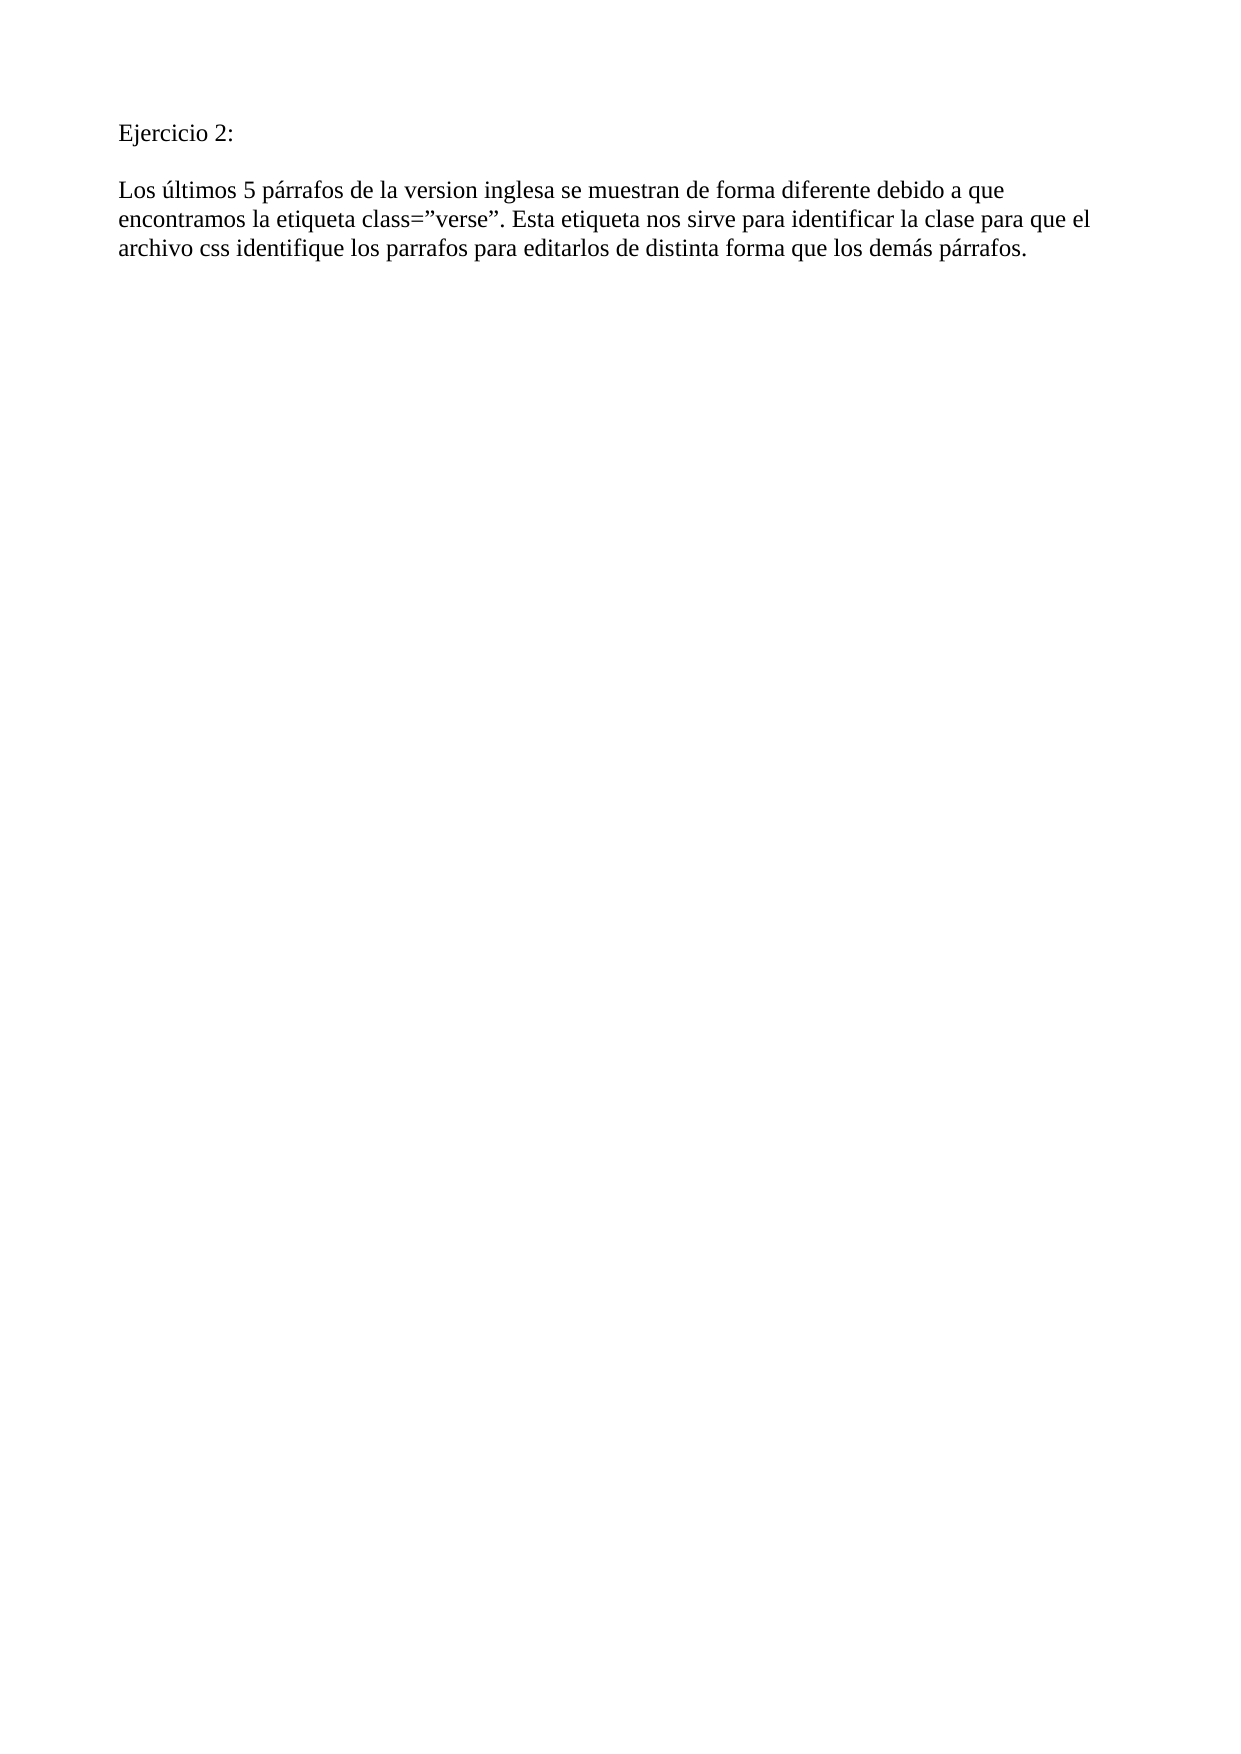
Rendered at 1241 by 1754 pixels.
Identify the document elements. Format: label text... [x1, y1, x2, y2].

text Ejercicio 2: [118, 118, 1122, 147]
text Los últimos 5 párrafos de la version inglesa se muestran de forma diferente debido a que encontramos la etiqueta class=”verse”. Esta etiqueta nos sirve para identificar la clase para que el archivo css identifique los parrafos para editarlos de distinta forma que los demás párrafos. [118, 176, 1122, 262]
